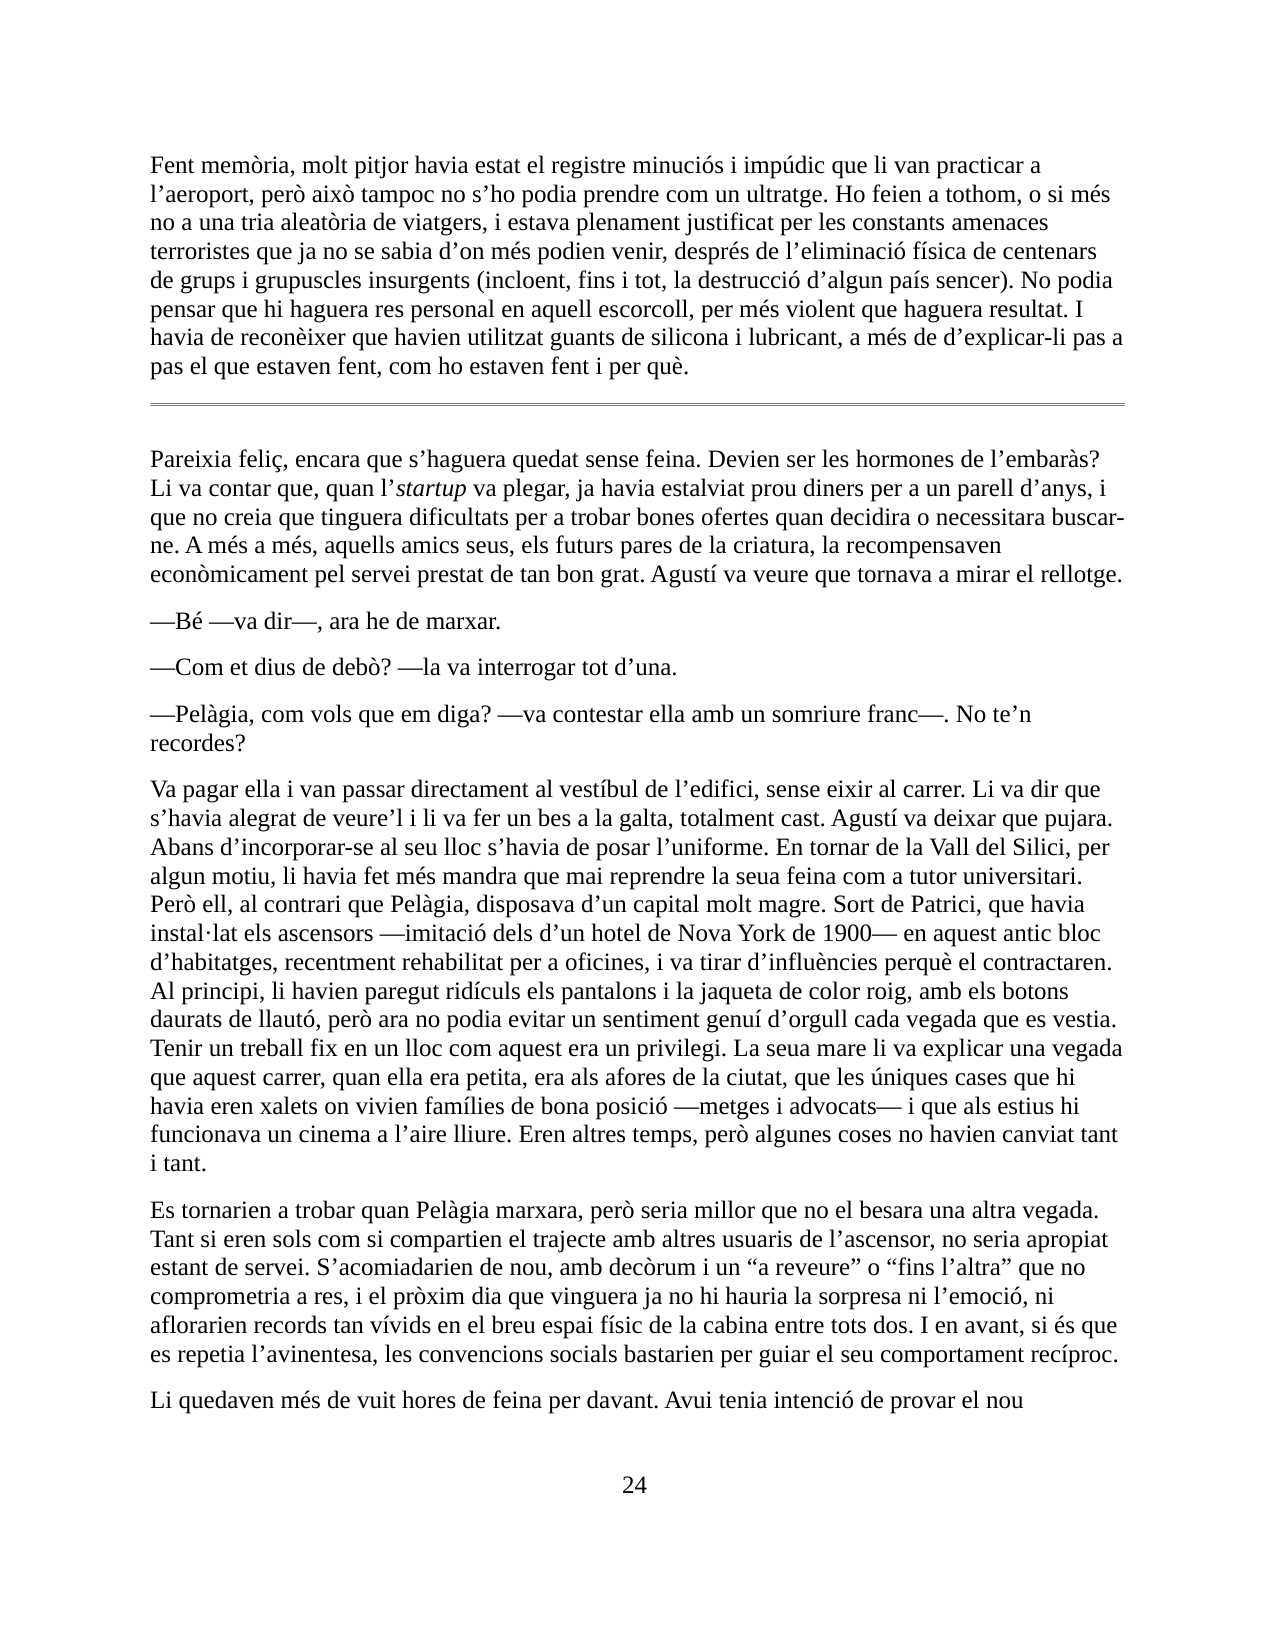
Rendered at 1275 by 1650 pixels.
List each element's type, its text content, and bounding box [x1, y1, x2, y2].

text —Bé —va dir—, ara he de marxar. [150, 606, 1125, 634]
text Pareixia feliç, encara que s’haguera quedat sense feina. Devien ser les hormones de l’embaràs? Li va contar que, quan l’startup va plegar, ja havia estalviat prou diners per a un parell d’anys, i que no creia que tinguera dificultats per a trobar bones ofertes quan decidira o necessitara buscar-ne. A més a més, aquells amics seus, els futurs pares de la criatura, la recompensaven econòmicament pel servei prestat de tan bon grat. Agustí va veure que tornava a mirar el rellotge. [150, 444, 1125, 588]
text Fent memòria, molt pitjor havia estat el registre minuciós i impúdic que li van practicar a l’aeroport, però això tampoc no s’ho podia prendre com un ultratge. Ho feien a tothom, o si més no a una tria aleatòria de viatgers, i estava plenament justificat per les constants amenaces terroristes que ja no se sabia d’on més podien venir, després de l’eliminació física de centenars de grups i grupuscles insurgents (incloent, fins i tot, la destrucció d’algun país sencer). No podia pensar que hi haguera res personal en aquell escorcoll, per més violent que haguera resultat. I havia de reconèixer que havien utilitzat guants de silicona i lubricant, a més de d’explicar-li pas a pas el que estaven fent, com ho estaven fent i per què. [150, 150, 1125, 380]
text Va pagar ella i van passar directament al vestíbul de l’edifici, sense eixir al carrer. Li va dir que s’havia alegrat de veure’l i li va fer un bes a la galta, totalment cast. Agustí va deixar que pujara. Abans d’incorporar-se al seu lloc s’havia de posar l’uniforme. En tornar de la Vall del Silici, per algun motiu, li havia fet més mandra que mai reprendre la seua feina com a tutor universitari. Però ell, al contrari que Pelàgia, disposava d’un capital molt magre. Sort de Patrici, que havia instal·lat els ascensors —imitació dels d’un hotel de Nova York de 1900— en aquest antic bloc d’habitatges, recentment rehabilitat per a oficines, i va tirar d’influències perquè el contractaren. Al principi, li havien paregut ridículs els pantalons i la jaqueta de color roig, amb els botons daurats de llautó, però ara no podia evitar un sentiment genuí d’orgull cada vegada que es vestia. Tenir un treball fix en un lloc com aquest era un privilegi. La seua mare li va explicar una vegada que aquest carrer, quan ella era petita, era als afores de la ciutat, que les úniques cases que hi havia eren xalets on vivien famílies de bona posició —metges i advocats— i que als estius hi funcionava un cinema a l’aire lliure. Eren altres temps, però algunes coses no havien canviat tant i tant. [150, 774, 1125, 1177]
text —Pelàgia, com vols que em diga? —va contestar ella amb un somriure franc—. No te’n recordes? [150, 699, 1125, 757]
text Es tornarien a trobar quan Pelàgia marxara, però seria millor que no el besara una altra vegada. Tant si eren sols com si compartien el trajecte amb altres usuaris de l’ascensor, no seria apropiat estant de servei. S’acomiadarien de nou, amb decòrum i un “a reveure” o “fins l’altra” que no comprometria a res, i el pròxim dia que vinguera ja no hi hauria la sorpresa ni l’emoció, ni aflorarien records tan vívids en el breu espai físic de la cabina entre tots dos. I en avant, si és que es repetia l’avinentesa, les convencions socials bastarien per guiar el seu comportament recíproc. [150, 1195, 1125, 1367]
text Li quedaven més de vuit hores de feina per davant. Avui tenia intenció de provar el nou [150, 1385, 1125, 1414]
text —Com et dius de debò? —la va interrogar tot d’una. [150, 652, 1125, 681]
